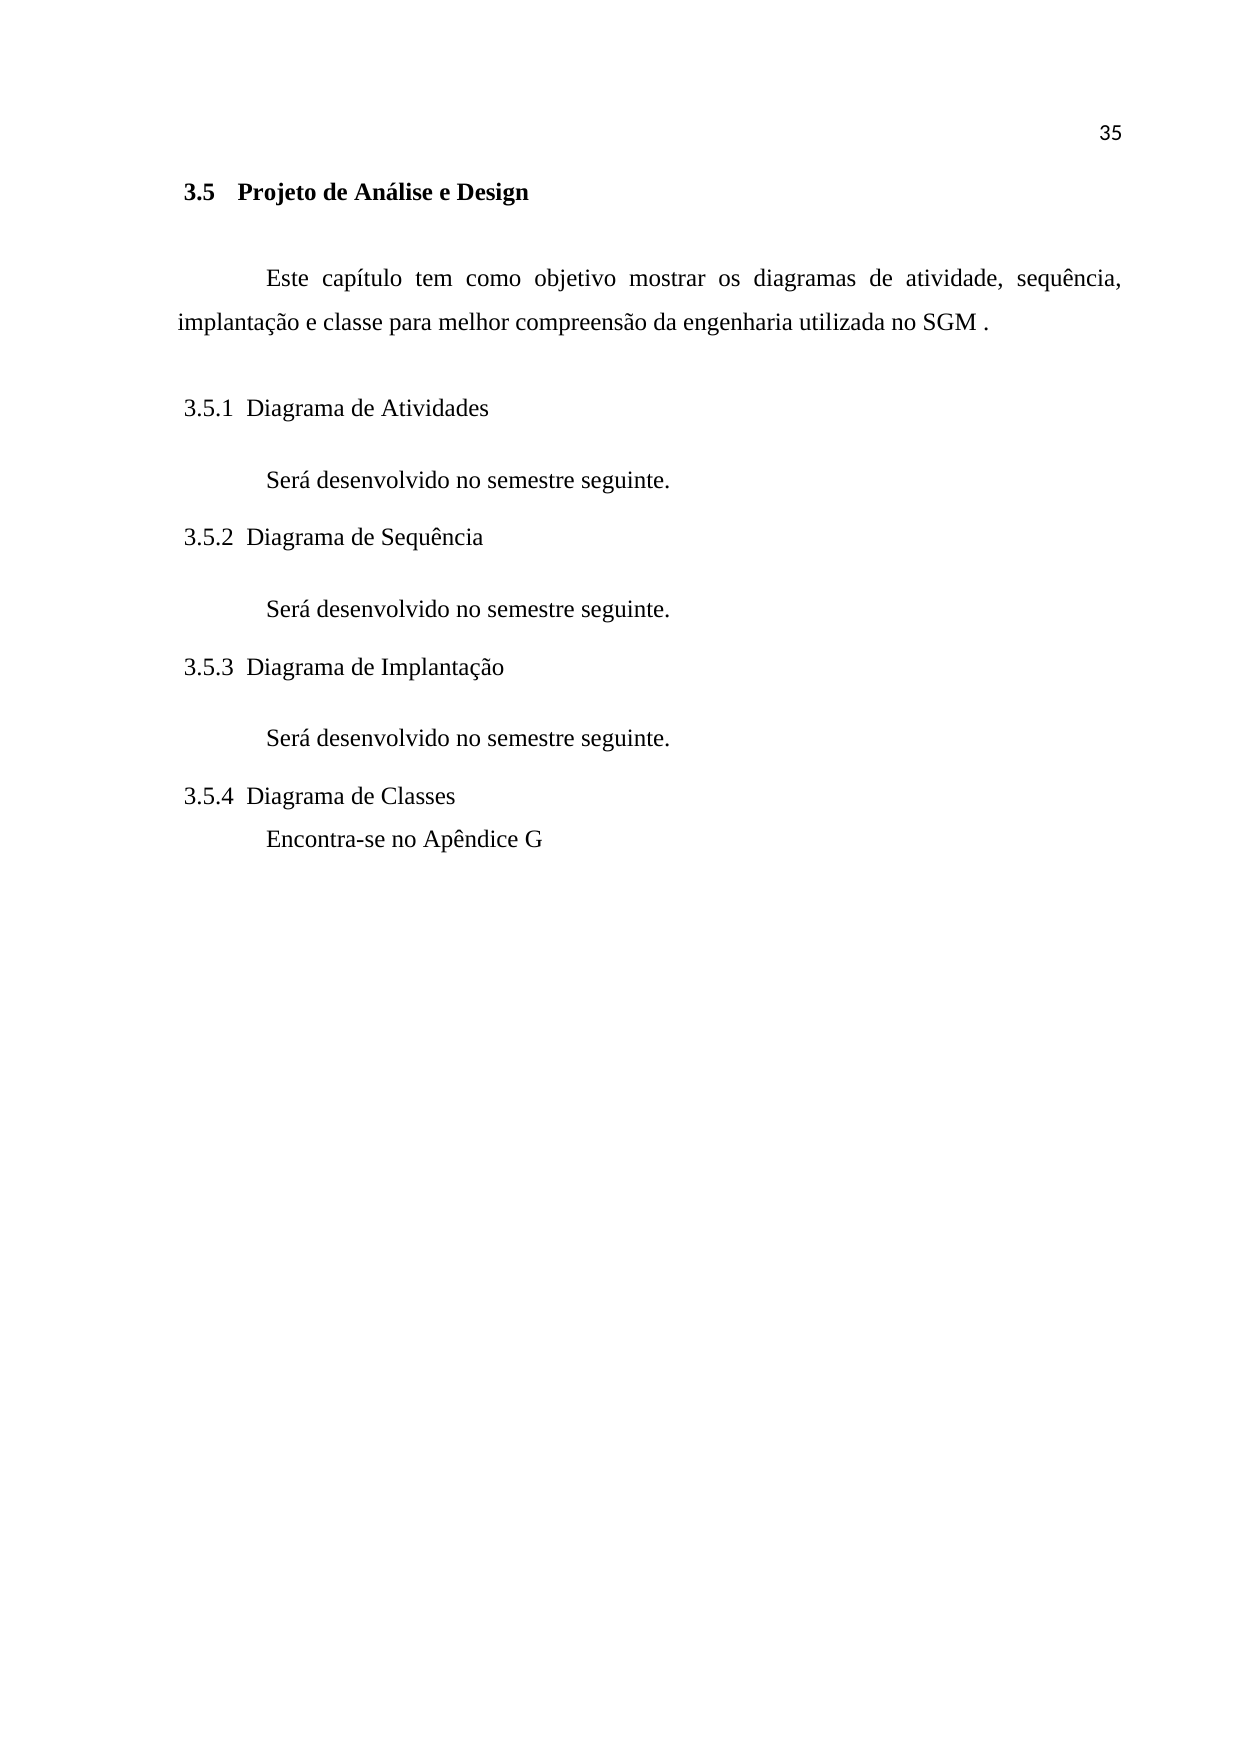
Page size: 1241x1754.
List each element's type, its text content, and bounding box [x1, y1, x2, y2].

subtitle Diagrama de Sequência [177, 522, 1122, 551]
text Encontra-se no Apêndice G [177, 824, 1122, 853]
subtitle Diagrama de Implantação [177, 652, 1122, 680]
text Será desenvolvido no semestre seguinte. [177, 723, 1122, 752]
text Este capítulo tem como objetivo mostrar os diagramas de atividade, sequência, implantação e classe para melhor compreensão da engenharia utilizada no SGM . [177, 263, 1122, 335]
text Será desenvolvido no semestre seguinte. [177, 594, 1122, 623]
subtitle Diagrama de Classes [177, 781, 1122, 810]
text Será desenvolvido no semestre seguinte. [177, 465, 1122, 493]
subtitle Projeto de Análise e Design [177, 177, 1122, 206]
subtitle Diagrama de Atividades [177, 393, 1122, 422]
